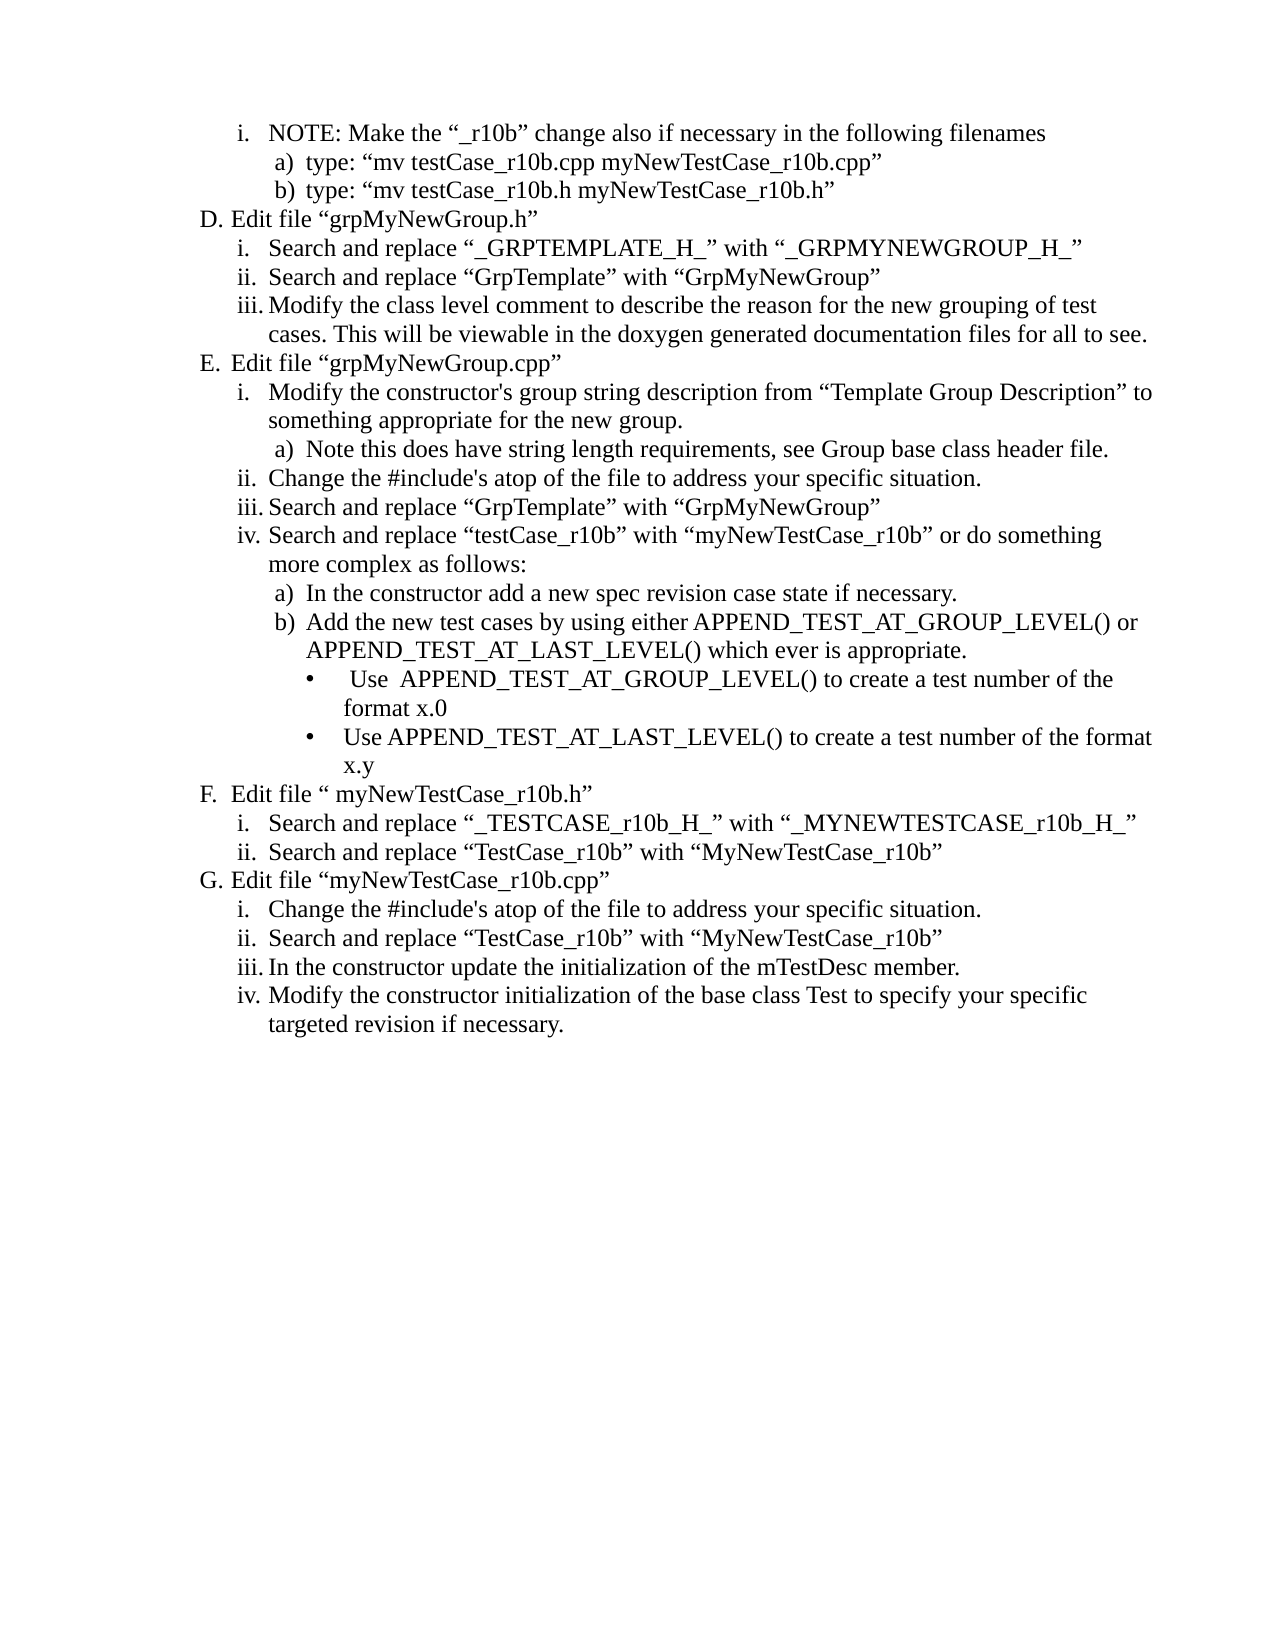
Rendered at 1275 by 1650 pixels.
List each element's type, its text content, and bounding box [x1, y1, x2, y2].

list Change the #include's atop of the file to address your specific situation. [231, 463, 1157, 492]
list Edit file “myNewTestCase_r10b.cpp” [193, 866, 1157, 894]
list Edit file “ myNewTestCase_r10b.h” [193, 779, 1157, 808]
list Note this does have string length requirements, see Group base class header file. [268, 434, 1157, 463]
list Change the #include's atop of the file to address your specific situation. [231, 894, 1157, 923]
list Search and replace “TestCase_r10b” with “MyNewTestCase_r10b” [231, 923, 1157, 952]
list Search and replace “_TESTCASE_r10b_H_” with “_MYNEWTESTCASE_r10b_H_” [231, 808, 1157, 837]
list type: “mv testCase_r10b.h myNewTestCase_r10b.h” [268, 176, 1157, 204]
list Search and replace “GrpTemplate” with “GrpMyNewGroup” [231, 492, 1157, 521]
list type: “mv testCase_r10b.cpp myNewTestCase_r10b.cpp” [268, 147, 1157, 176]
list Use APPEND_TEST_AT_LAST_LEVEL() to create a test number of the format x.y [306, 722, 1157, 779]
list Modify the class level comment to describe the reason for the new grouping of test cases. This will be viewable in the doxygen generated documentation files for all to see. [231, 291, 1157, 348]
list Search and replace “testCase_r10b” with “myNewTestCase_r10b” or do something more complex as follows: [231, 521, 1157, 578]
list Modify the constructor initialization of the base class Test to specify your specific targeted revision if necessary. [231, 981, 1157, 1038]
list Edit file “grpMyNewGroup.cpp” [193, 348, 1157, 377]
list Modify the constructor's group string description from “Template Group Description” to something appropriate for the new group. [231, 377, 1157, 434]
list In the constructor add a new spec revision case state if necessary. [268, 578, 1157, 607]
list In the constructor update the initialization of the mTestDesc member. [231, 952, 1157, 981]
list Add the new test cases by using either APPEND_TEST_AT_GROUP_LEVEL() or APPEND_TEST_AT_LAST_LEVEL() which ever is appropriate. [268, 607, 1157, 664]
list Edit file “grpMyNewGroup.h” [193, 204, 1157, 233]
list NOTE: Make the “_r10b” change also if necessary in the following filenames [231, 118, 1157, 147]
list Search and replace “GrpTemplate” with “GrpMyNewGroup” [231, 262, 1157, 291]
list Search and replace “TestCase_r10b” with “MyNewTestCase_r10b” [231, 837, 1157, 866]
list Search and replace “_GRPTEMPLATE_H_” with “_GRPMYNEWGROUP_H_” [231, 233, 1157, 262]
list Use APPEND_TEST_AT_GROUP_LEVEL() to create a test number of the format x.0 [306, 664, 1157, 722]
